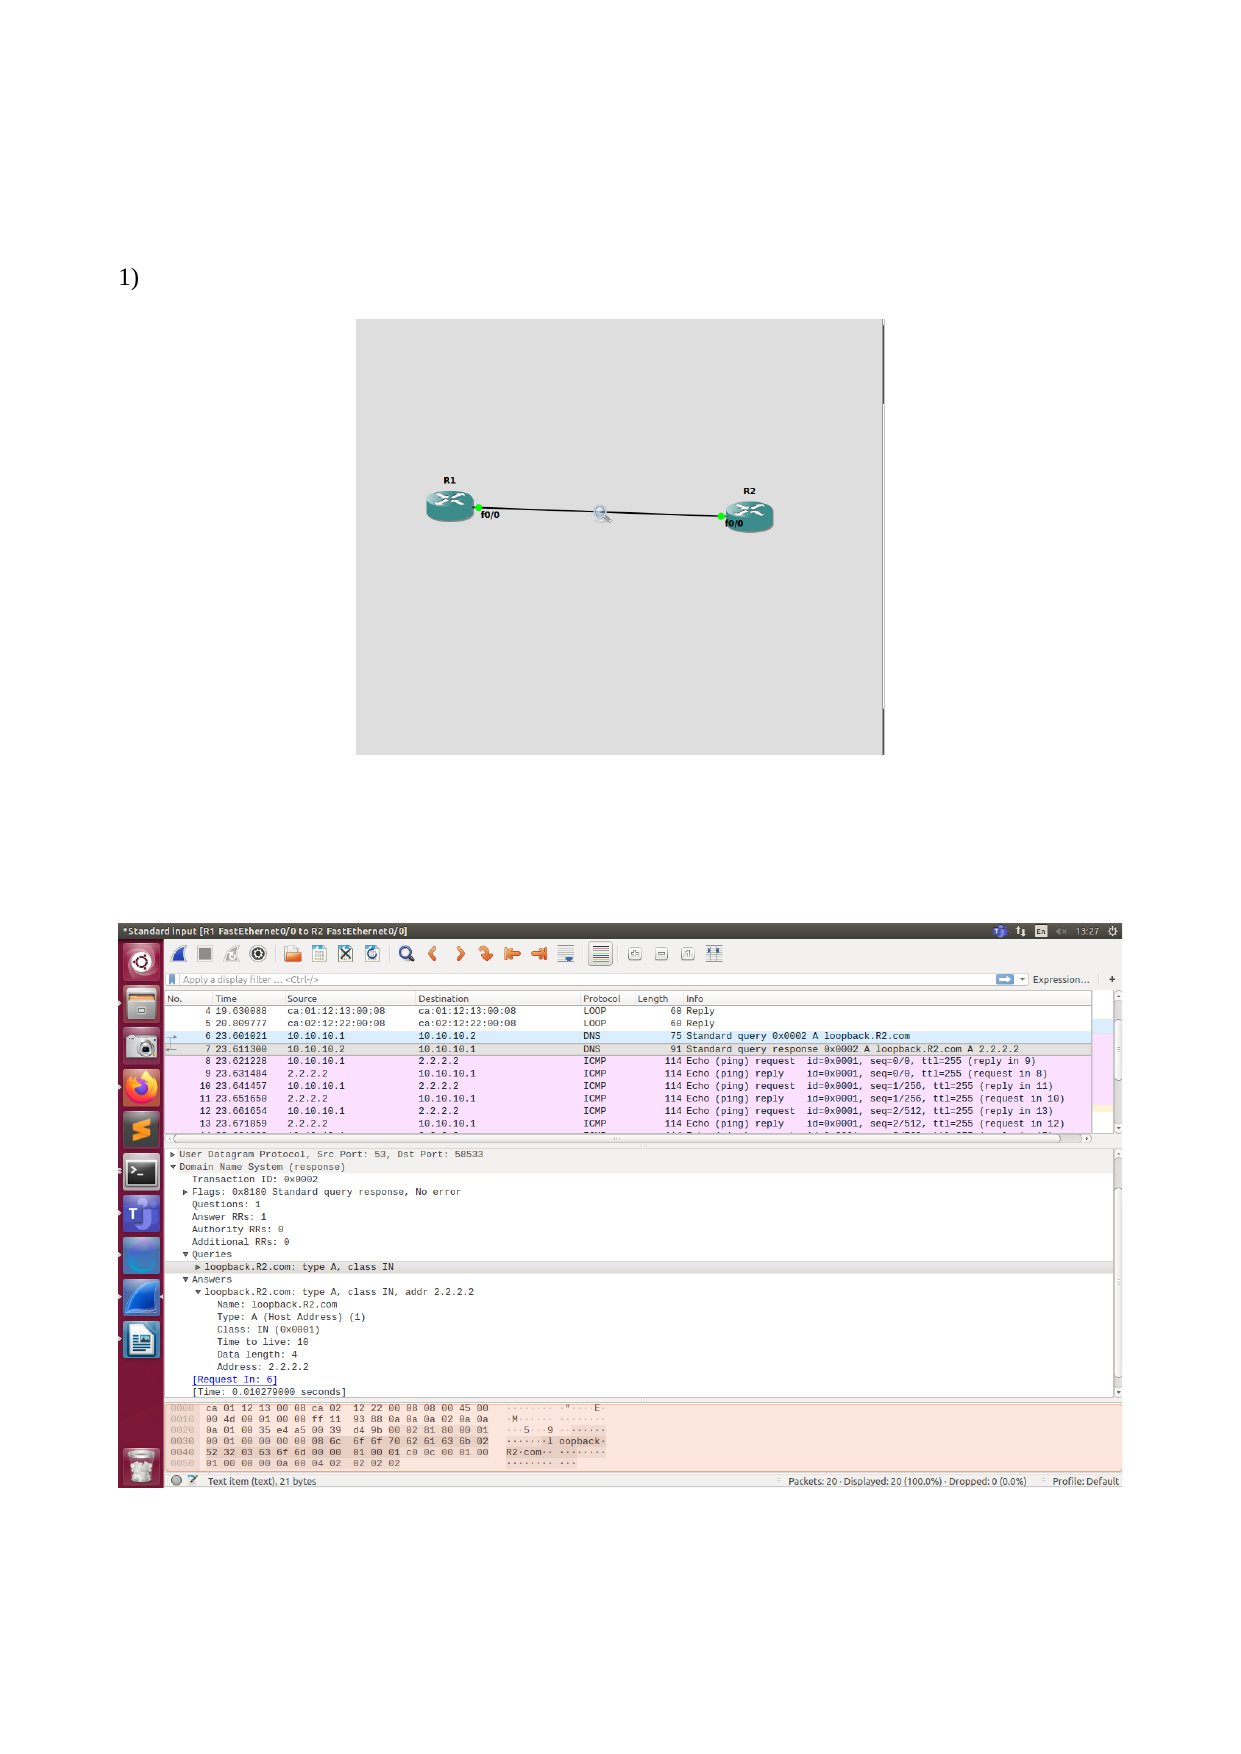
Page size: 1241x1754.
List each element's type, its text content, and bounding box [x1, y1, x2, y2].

picture [118, 923, 1123, 1488]
text 1) [118, 262, 1122, 291]
picture [355, 319, 885, 755]
